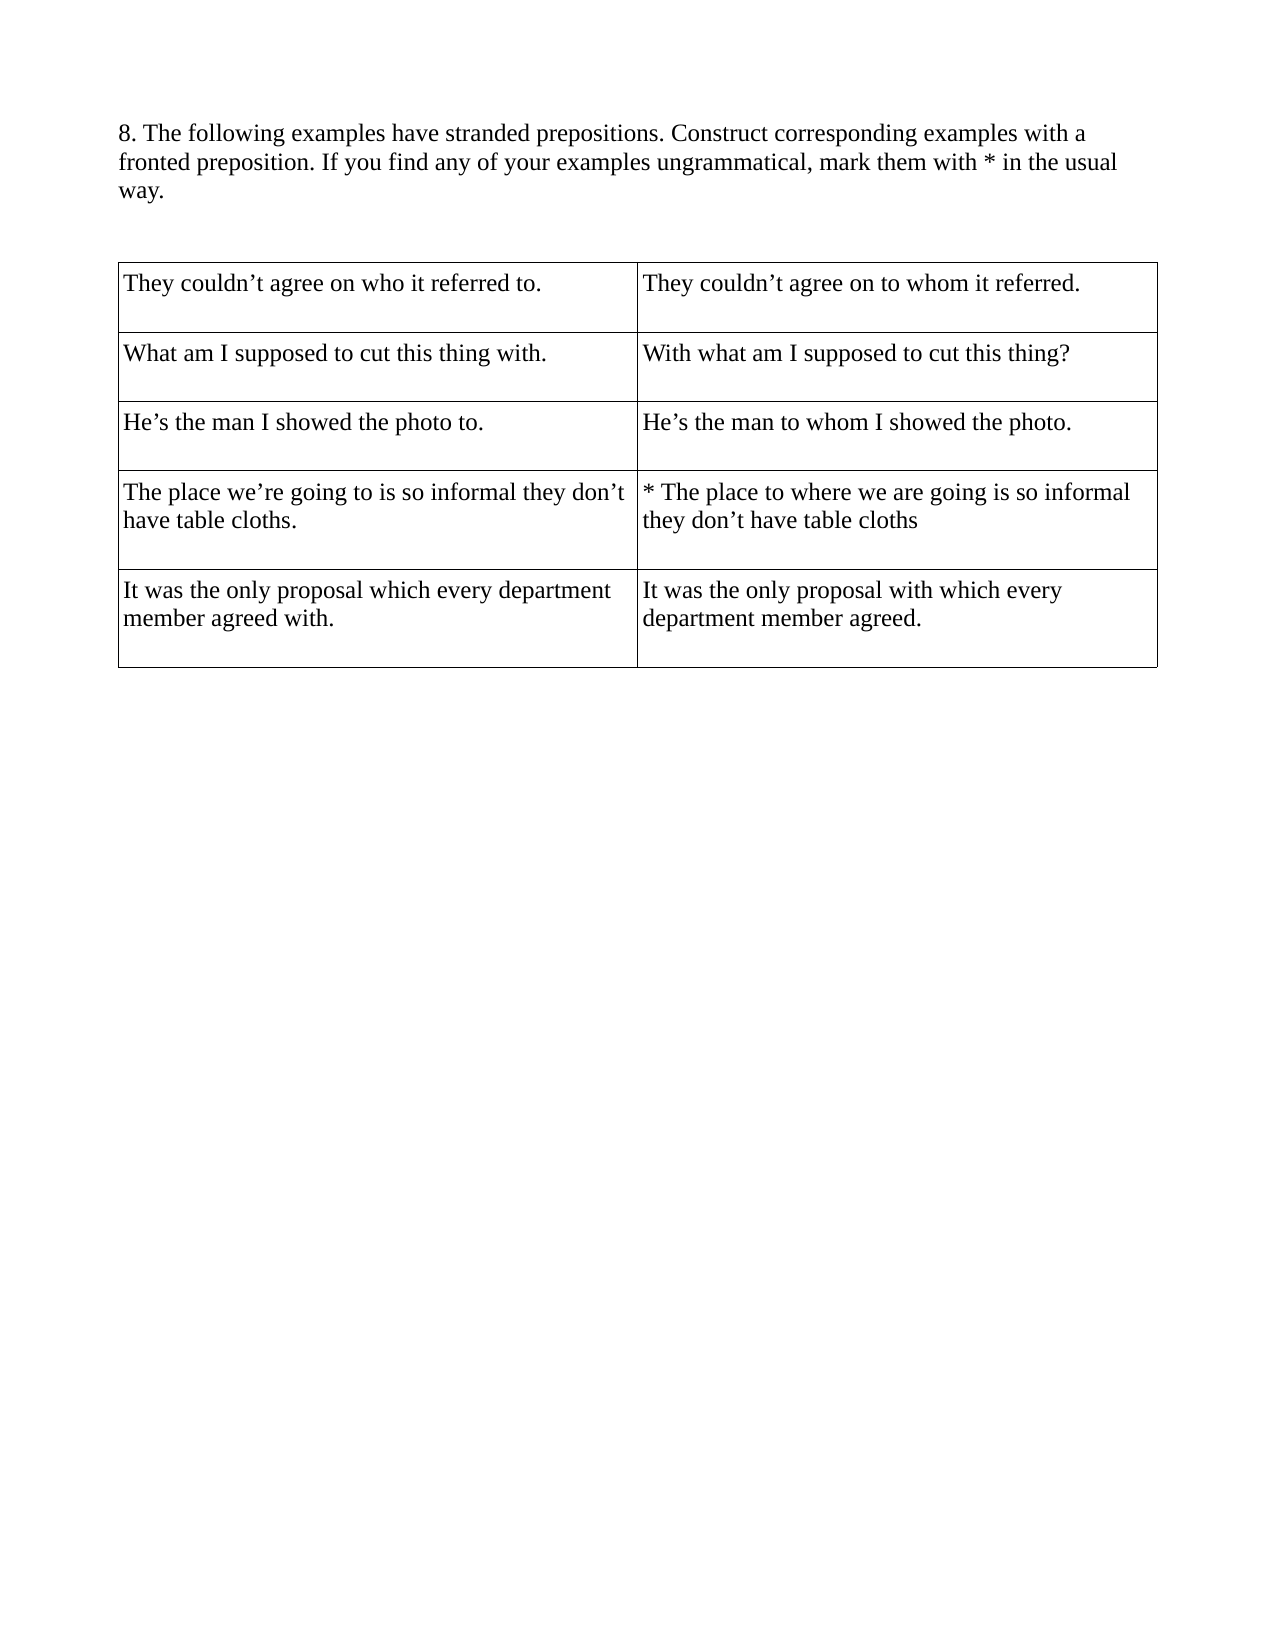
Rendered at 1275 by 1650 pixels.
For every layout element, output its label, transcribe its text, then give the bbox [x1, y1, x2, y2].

table_header They couldn’t agree on to whom it referred. [638, 263, 1157, 331]
table_cell He’s the man I showed the photo to. [119, 402, 637, 470]
text 8. The following examples have stranded prepositions. Construct corresponding examples with a fronted preposition. If you find any of your examples ungrammatical, mark them with * in the usual way. [118, 118, 1157, 204]
table_cell It was the only proposal with which every department member agreed. [638, 570, 1157, 667]
table_cell The place we’re going to is so informal they don’t have table cloths. [119, 471, 637, 568]
table_cell What am I supposed to cut this thing with. [119, 333, 637, 401]
table_header They couldn’t agree on who it referred to. [119, 263, 637, 331]
table_cell It was the only proposal which every department member agreed with. [119, 570, 637, 667]
table_cell With what am I supposed to cut this thing? [638, 333, 1157, 401]
table_cell * The place to where we are going is so informal they don’t have table cloths [638, 471, 1157, 568]
table_cell He’s the man to whom I showed the photo. [638, 402, 1157, 470]
